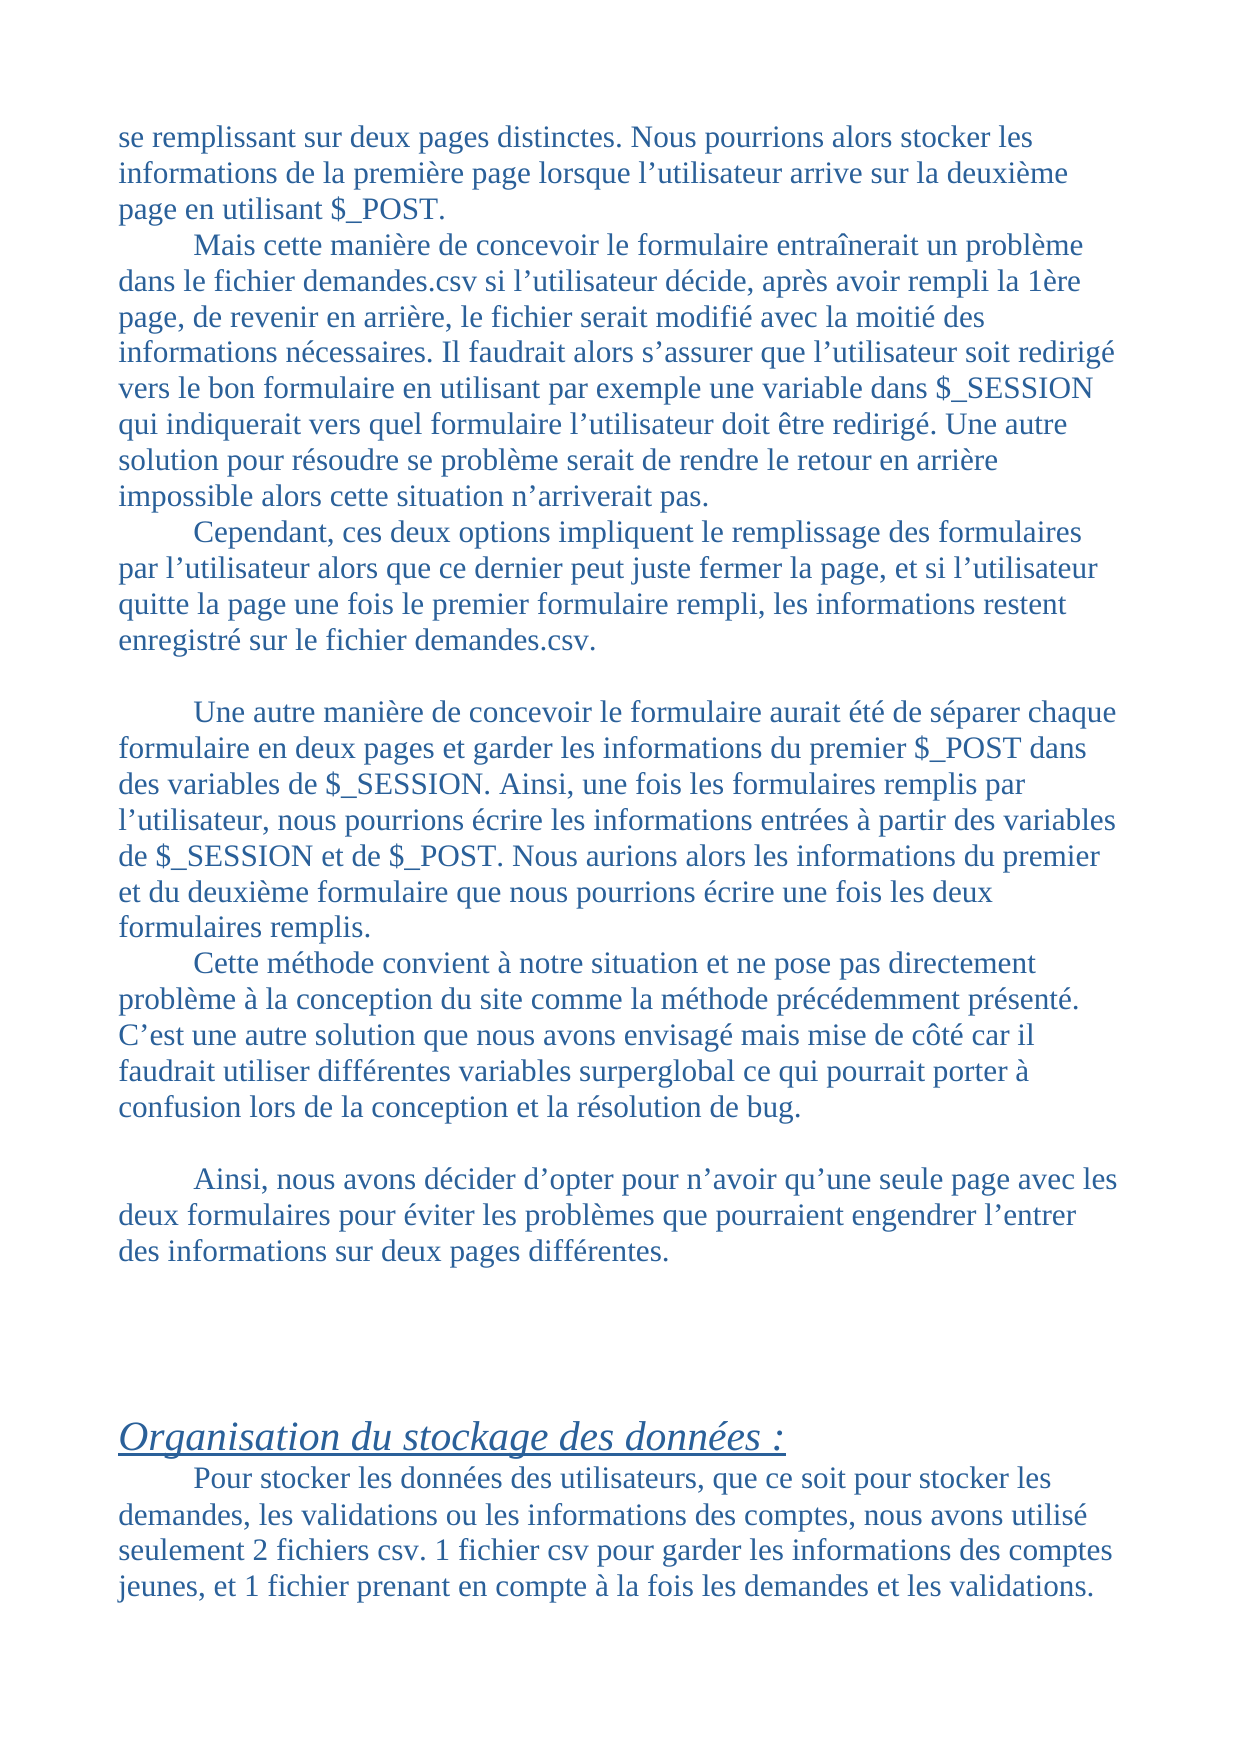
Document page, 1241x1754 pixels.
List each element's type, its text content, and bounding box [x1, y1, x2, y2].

text Mais cette manière de concevoir le formulaire entraînerait un problème dans le fichier demandes.csv si l’utilisateur décide, après avoir rempli la 1ère page, de revenir en arrière, le fichier serait modifié avec la moitié des informations nécessaires. Il faudrait alors s’assurer que l’utilisateur soit redirigé vers le bon formulaire en utilisant par exemple une variable dans $_SESSION qui indiquerait vers quel formulaire l’utilisateur doit être redirigé. Une autre solution pour résoudre se problème serait de rendre le retour en arrière impossible alors cette situation n’arriverait pas. [118, 226, 1122, 513]
text se remplissant sur deux pages distinctes. Nous pourrions alors stocker les informations de la première page lorsque l’utilisateur arrive sur la deuxième page en utilisant $_POST. [118, 118, 1122, 226]
text Pour stocker les données des utilisateurs, que ce soit pour stocker les demandes, les validations ou les informations des comptes, nous avons utilisé seulement 2 fichiers csv. 1 fichier csv pour garder les informations des comptes jeunes, et 1 fichier prenant en compte à la fois les demandes et les validations. [118, 1460, 1122, 1603]
text Une autre manière de concevoir le formulaire aurait été de séparer chaque formulaire en deux pages et garder les informations du premier $_POST dans des variables de $_SESSION. Ainsi, une fois les formulaires remplis par l’utilisateur, nous pourrions écrire les informations entrées à partir des variables de $_SESSION et de $_POST. Nous aurions alors les informations du premier et du deuxième formulaire que nous pourrions écrire une fois les deux formulaires remplis. [118, 693, 1122, 945]
text Organisation du stockage des données : [118, 1412, 1122, 1460]
text Ainsi, nous avons décider d’opter pour n’avoir qu’une seule page avec les deux formulaires pour éviter les problèmes que pourraient engendrer l’entrer des informations sur deux pages différentes. [118, 1160, 1122, 1268]
text Cependant, ces deux options impliquent le remplissage des formulaires par l’utilisateur alors que ce dernier peut juste fermer la page, et si l’utilisateur quitte la page une fois le premier formulaire rempli, les informations restent enregistré sur le fichier demandes.csv. [118, 513, 1122, 657]
text Cette méthode convient à notre situation et ne pose pas directement problème à la conception du site comme la méthode précédemment présenté. C’est une autre solution que nous avons envisagé mais mise de côté car il faudrait utiliser différentes variables surperglobal ce qui pourrait porter à confusion lors de la conception et la résolution de bug. [118, 945, 1122, 1124]
